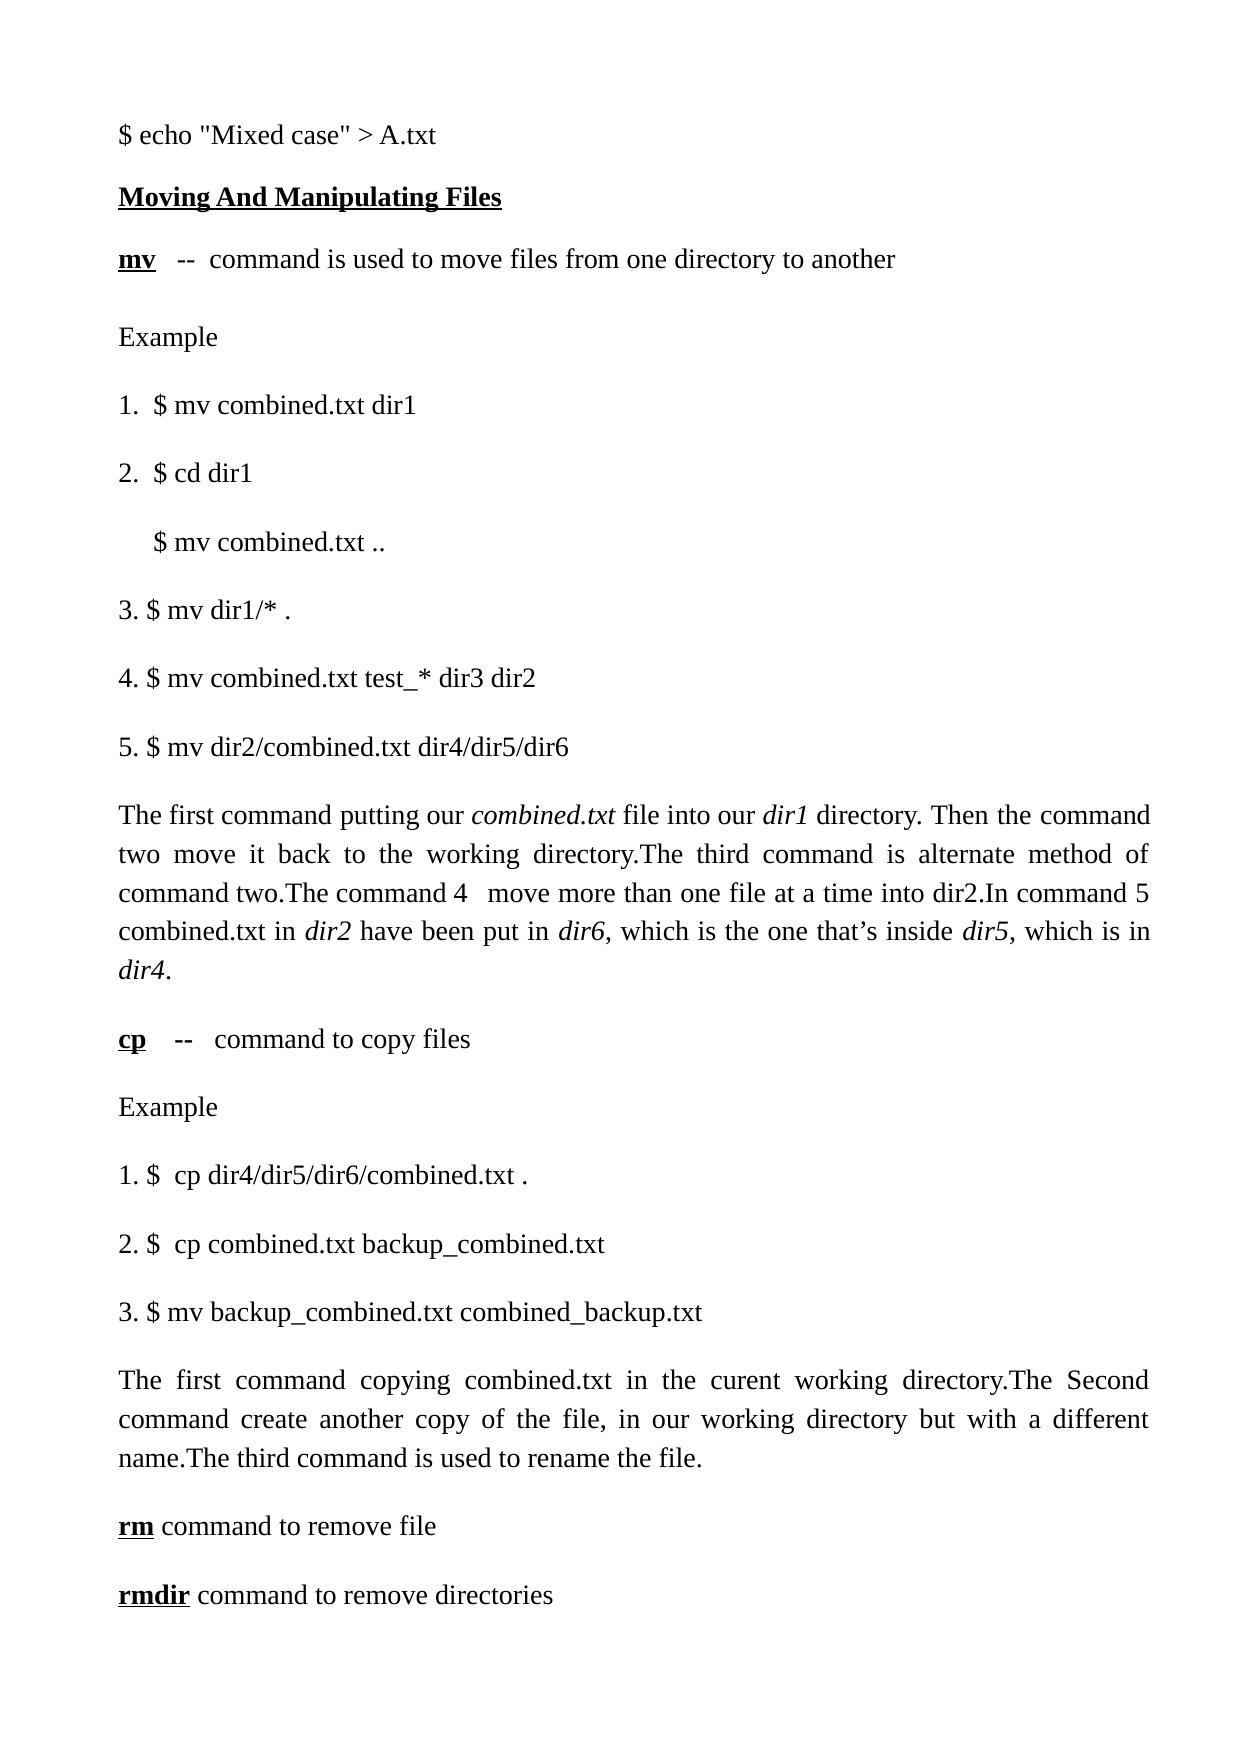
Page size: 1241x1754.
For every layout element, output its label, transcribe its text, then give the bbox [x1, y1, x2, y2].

text rmdir command to remove directories [118, 1578, 1151, 1610]
text 4. $ mv combined.txt test_* dir3 dir2 [118, 661, 1151, 694]
text cp -- command to copy files [118, 1022, 1151, 1054]
text $ echo "Mixed case" > A.txt [118, 118, 1151, 151]
text The first command putting our combined.txt file into our dir1 directory. Then the command two move it back to the working directory.The third command is alternate method of command two.The command 4 move more than one file at a time into dir2.In command 5 combined.txt in dir2 have been put in dir6, which is the one that’s inside dir5, which is in dir4. [118, 798, 1151, 986]
text mv -- command is used to move files from one directory to another Example [118, 242, 1151, 352]
text The first command copying combined.txt in the curent working directory.The Second command create another copy of the file, in our working directory but with a different name.The third command is used to rename the file. [118, 1363, 1151, 1473]
text 1. $ cp dir4/dir5/dir6/combined.txt . [118, 1158, 1151, 1191]
text 3. $ mv dir1/* . [118, 593, 1151, 625]
text 1. $ mv combined.txt dir1 [118, 388, 1151, 420]
text 3. $ mv backup_combined.txt combined_backup.txt [118, 1295, 1151, 1327]
text Example [118, 1090, 1151, 1122]
text 2. $ cd dir1 [118, 456, 1151, 489]
text rm command to remove file [118, 1509, 1151, 1542]
subtitle Moving And Manipulating Files [118, 180, 1151, 212]
text 2. $ cp combined.txt backup_combined.txt [118, 1227, 1151, 1259]
text $ mv combined.txt .. [118, 524, 1151, 557]
text 5. $ mv dir2/combined.txt dir4/dir5/dir6 [118, 729, 1151, 762]
